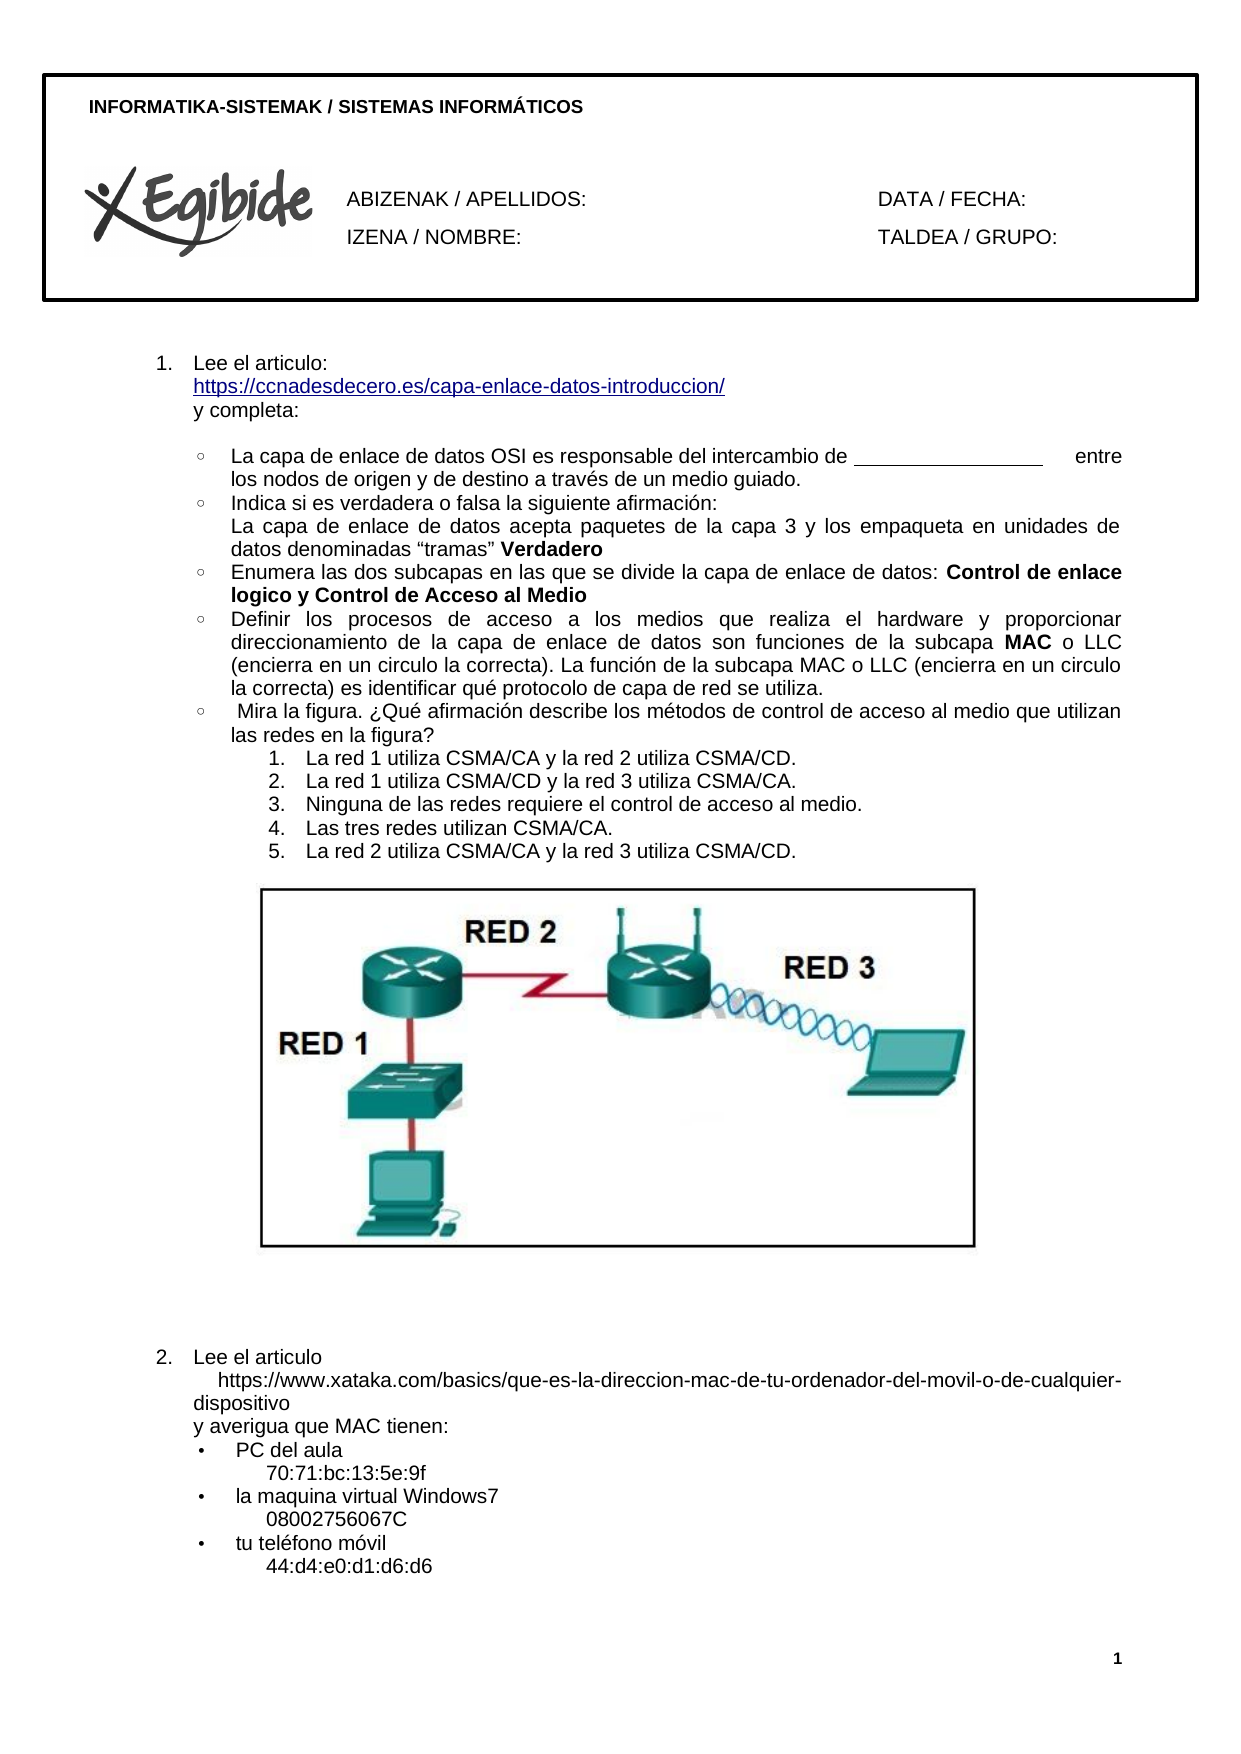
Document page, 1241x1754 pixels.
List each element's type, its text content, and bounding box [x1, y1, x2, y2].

list La red 2 utiliza CSMA/CA y la red 3 utiliza CSMA/CD. [268, 839, 1122, 863]
list Indica si es verdadera o falsa la siguiente afirmación: [193, 491, 1122, 514]
picture [255, 883, 985, 1257]
list y averigua que MAC tienen: [156, 1415, 1122, 1438]
list PC del aula [198, 1438, 1122, 1462]
list la maquina virtual Windows7 [198, 1485, 1122, 1508]
list Ninguna de las redes requiere el control de acceso al medio. [268, 793, 1122, 816]
list Lee el articulo [156, 1345, 1122, 1369]
list Definir los procesos de acceso a los medios que realiza el hardware y proporcionar direccionamiento de la capa de enlace de datos son funciones de la subcapa MAC o LLC (encierra en un circulo la correcta). La función de la subcapa MAC o LLC (encierra en un circulo la correcta) es identificar qué protocolo de capa de red se utiliza. [193, 607, 1122, 700]
text 44:d4:e0:d1:d6:d6 [118, 1554, 1122, 1578]
text 08002756067C [118, 1508, 1122, 1531]
list La capa de enlace de datos OSI es responsable del intercambio de entre los nodos de origen y de destino a través de un medio guiado. [193, 445, 1122, 491]
list y completa: [156, 398, 1122, 421]
text 70:71:bc:13:5e:9f [118, 1462, 1122, 1485]
list https://ccnadesdecero.es/capa-enlace-datos-introduccion/ [156, 375, 1122, 398]
list La red 1 utiliza CSMA/CD y la red 3 utiliza CSMA/CA. [268, 770, 1122, 793]
list Lee el articulo: [156, 352, 1122, 375]
list Las tres redes utilizan CSMA/CA. [268, 816, 1122, 839]
list La red 1 utiliza CSMA/CA y la red 2 utiliza CSMA/CD. [268, 747, 1122, 770]
list La capa de enlace de datos acepta paquetes de la capa 3 y los empaqueta en unidades de datos denominadas “tramas” Verdadero [193, 514, 1122, 561]
list https://www.xataka.com/basics/que-es-la-direccion-mac-de-tu-ordenador-del-movil-o-de-cualquier-dispositivo [156, 1369, 1122, 1415]
list Enumera las dos subcapas en las que se divide la capa de enlace de datos: Control de enlace logico y Control de Acceso al Medio [193, 561, 1122, 607]
list Mira la figura. ¿Qué afirmación describe los métodos de control de acceso al medio que utilizan las redes en la figura? [193, 700, 1122, 747]
list tu teléfono móvil [198, 1531, 1122, 1554]
